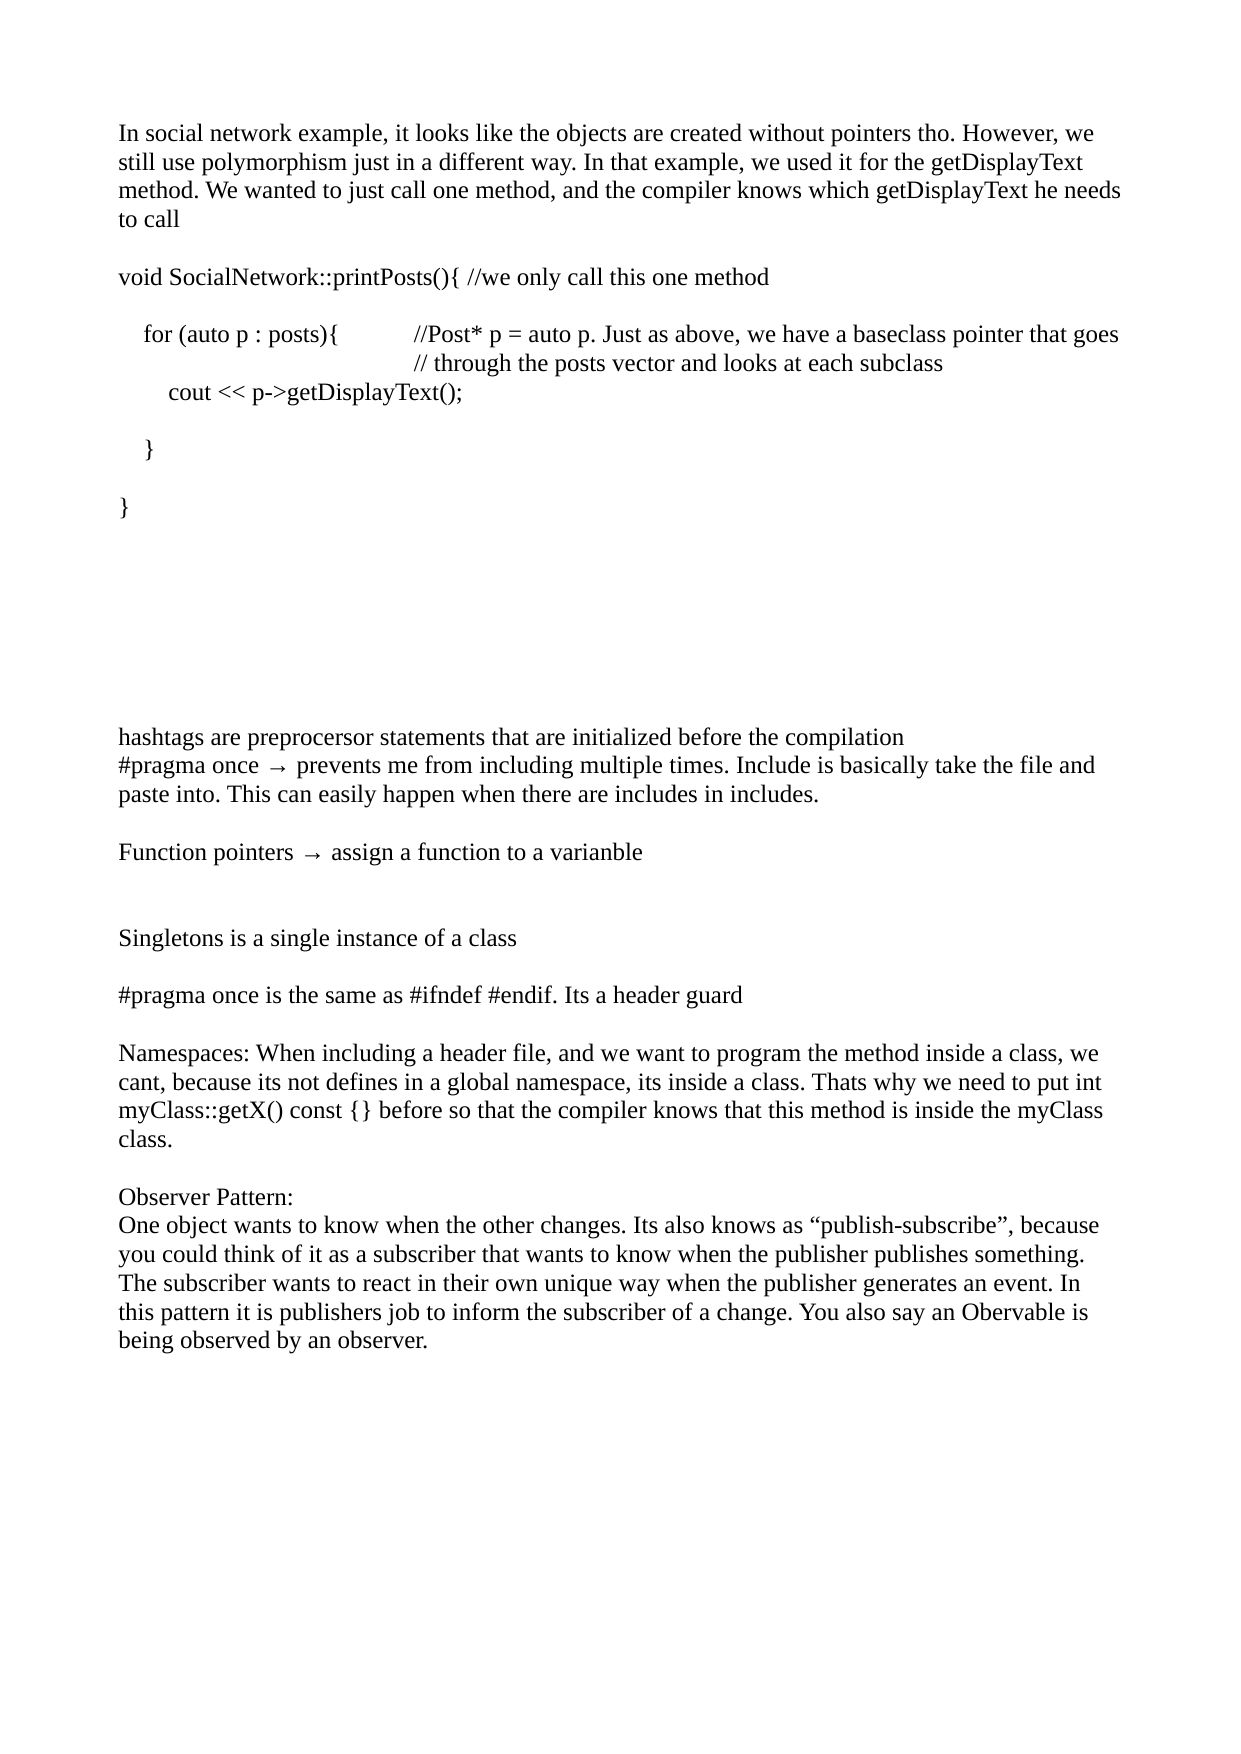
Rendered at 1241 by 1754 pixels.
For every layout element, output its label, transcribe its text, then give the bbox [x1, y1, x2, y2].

text } [118, 434, 1122, 463]
text Singletons is a single instance of a class [118, 923, 1122, 952]
text Namespaces: When including a header file, and we want to program the method inside a class, we cant, because its not defines in a global namespace, its inside a class. Thats why we need to put int myClass::getX() const {} before so that the compiler knows that this method is inside the myClass class. [118, 1038, 1122, 1153]
text void SocialNetwork::printPosts(){ //we only call this one method [118, 262, 1122, 291]
text hashtags are preprocersor statements that are initialized before the compilation [118, 722, 1122, 751]
text In social network example, it looks like the objects are created without pointers tho. However, we still use polymorphism just in a different way. In that example, we used it for the getDisplayText method. We wanted to just call one method, and the compiler knows which getDisplayText he needs to call [118, 118, 1122, 233]
text for (auto p : posts){ //Post* p = auto p. Just as above, we have a baseclass pointer that goes // through the posts vector and looks at each subclass [118, 319, 1122, 377]
text One object wants to know when the other changes. Its also knows as “publish-subscribe”, because you could think of it as a subscriber that wants to know when the publisher publishes something. The subscriber wants to react in their own unique way when the publisher generates an event. In this pattern it is publishers job to inform the subscriber of a change. You also say an Obervable is being observed by an observer. [118, 1211, 1122, 1354]
text #pragma once is the same as #ifndef #endif. Its a header guard [118, 981, 1122, 1009]
text } [118, 492, 1122, 521]
text cout << p->getDisplayText(); [118, 377, 1122, 406]
text Observer Pattern: [118, 1182, 1122, 1211]
text Function pointers → assign a function to a varianble [118, 837, 1122, 866]
text #pragma once → prevents me from including multiple times. Include is basically take the file and paste into. This can easily happen when there are includes in includes. [118, 751, 1122, 808]
